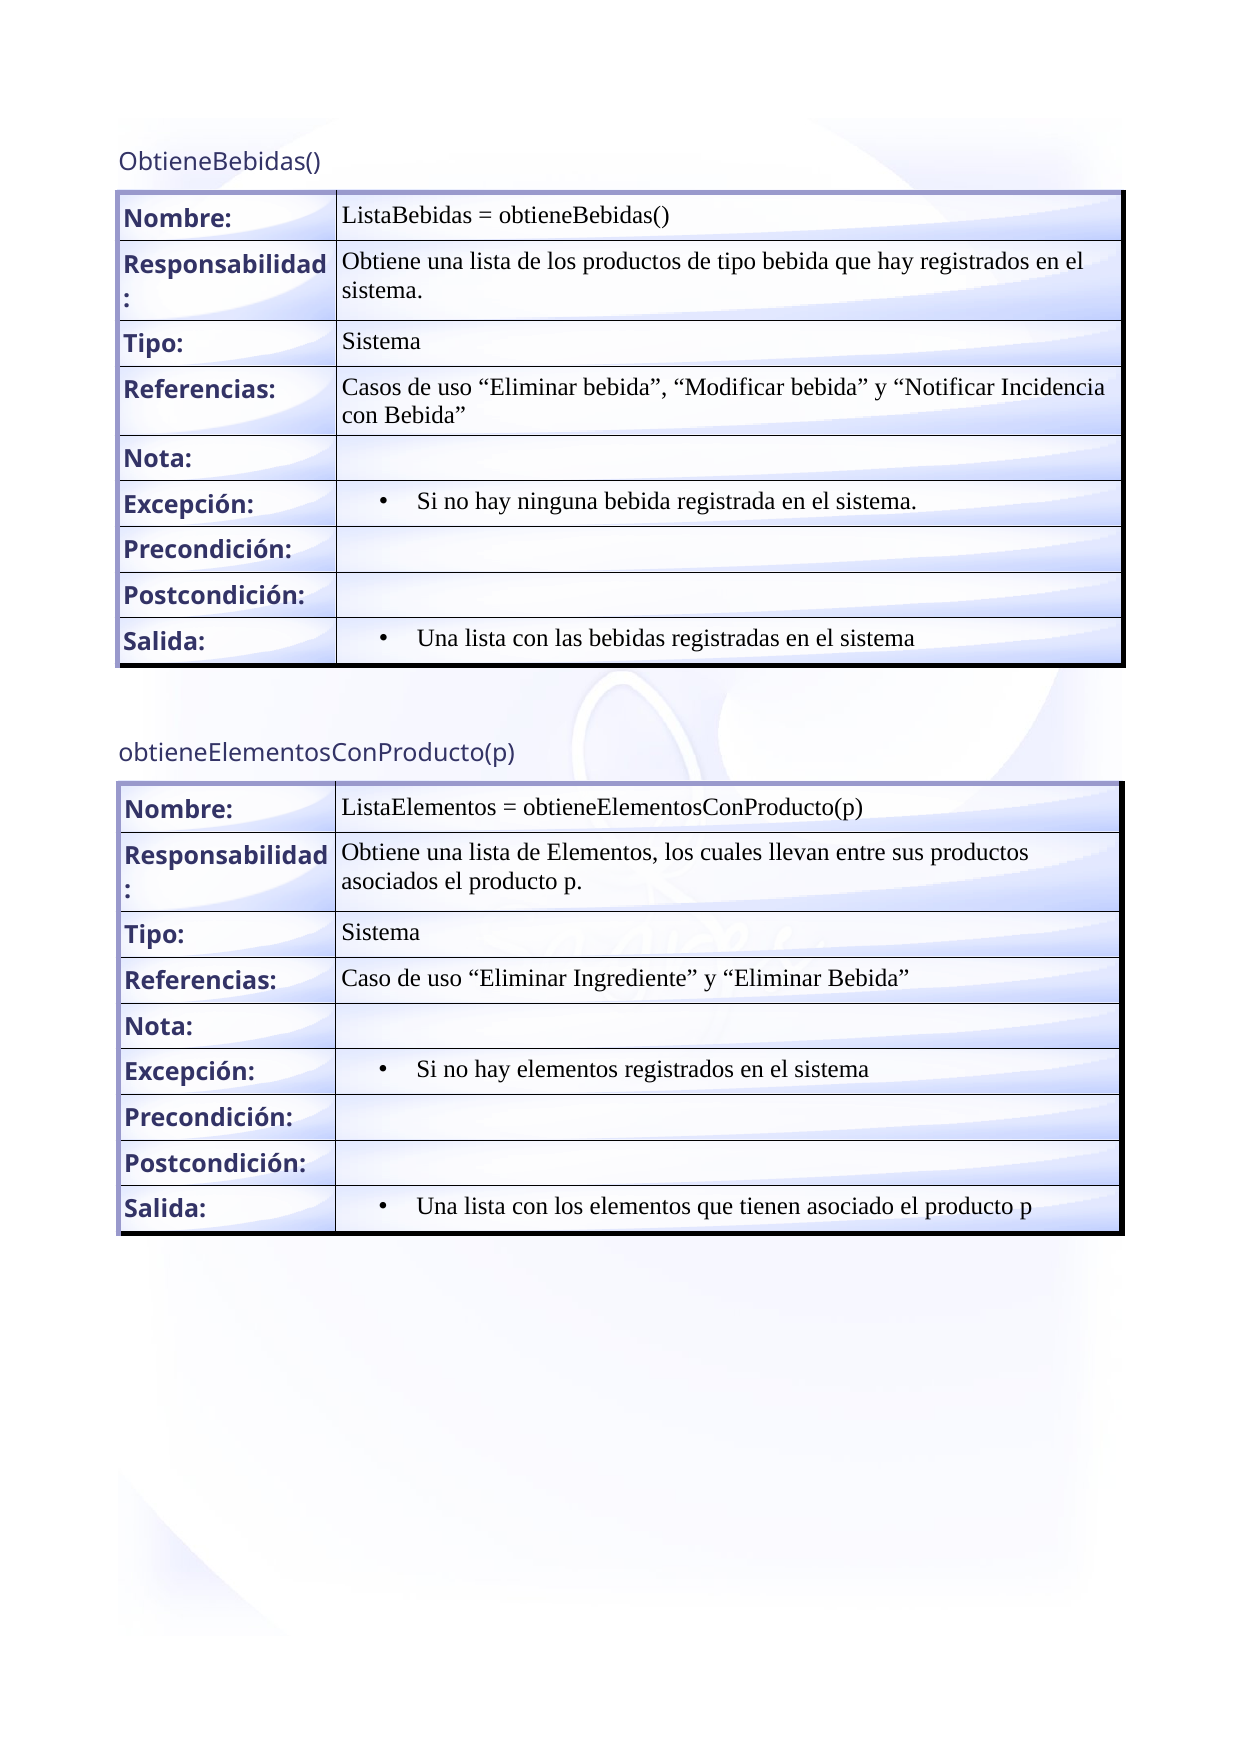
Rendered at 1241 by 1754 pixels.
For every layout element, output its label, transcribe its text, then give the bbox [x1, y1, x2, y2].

table_cell [336, 1004, 1119, 1048]
table_cell Salida: [121, 1186, 335, 1231]
subtitle ObtieneBebidas() [118, 143, 1122, 177]
picture [118, 668, 1122, 734]
table_cell Sistema [336, 912, 1119, 957]
table_header ListaBebidas = obtieneBebidas() [337, 195, 1121, 240]
table_cell Salida: [120, 618, 336, 663]
table_cell [337, 527, 1121, 572]
table_cell Excepción: [121, 1049, 335, 1094]
table_cell Casos de uso “Eliminar bebida”, “Modificar bebida” y “Notificar Incidencia con Bebida” [337, 367, 1121, 435]
table_cell Si no hay ninguna bebida registrada en el sistema. [337, 481, 1121, 526]
table_cell Una lista con los elementos que tienen asociado el producto p [336, 1186, 1119, 1231]
table_cell Obtiene una lista de los productos de tipo bebida que hay registrados en el sistema. [337, 241, 1121, 320]
table_cell Responsabilidad: [121, 833, 335, 911]
table_cell Precondición: [120, 527, 336, 572]
picture [118, 177, 1122, 190]
table_header Nombre: [120, 195, 336, 240]
table_cell Nota: [120, 436, 336, 480]
table_cell Tipo: [121, 912, 335, 957]
table_cell Excepción: [120, 481, 336, 526]
table_cell Tipo: [120, 321, 336, 366]
table_cell Responsabilidad: [120, 241, 336, 320]
table_header ListaElementos = obtieneElementosConProducto(p) [336, 786, 1119, 832]
picture [118, 768, 1122, 781]
table_cell Postcondición: [120, 573, 336, 617]
picture [118, 118, 1122, 143]
table_header Nombre: [121, 786, 335, 832]
table_cell [337, 573, 1121, 617]
table_cell Caso de uso “Eliminar Ingrediente” y “Eliminar Bebida” [336, 958, 1119, 1003]
table_cell Referencias: [120, 367, 336, 435]
table_cell Una lista con las bebidas registradas en el sistema [337, 618, 1121, 663]
table_cell [336, 1141, 1119, 1185]
table_cell Obtiene una lista de Elementos, los cuales llevan entre sus productos asociados el producto p. [336, 833, 1119, 911]
picture [118, 1236, 1122, 1636]
table_cell [336, 1095, 1119, 1139]
table_cell Precondición: [121, 1095, 335, 1139]
table_cell Referencias: [121, 958, 335, 1003]
table_cell Nota: [121, 1004, 335, 1048]
table_cell [337, 436, 1121, 480]
subtitle obtieneElementosConProducto(p) [118, 734, 1122, 768]
table_cell Si no hay elementos registrados en el sistema [336, 1049, 1119, 1094]
table_cell Postcondición: [121, 1141, 335, 1185]
table_cell Sistema [337, 321, 1121, 366]
